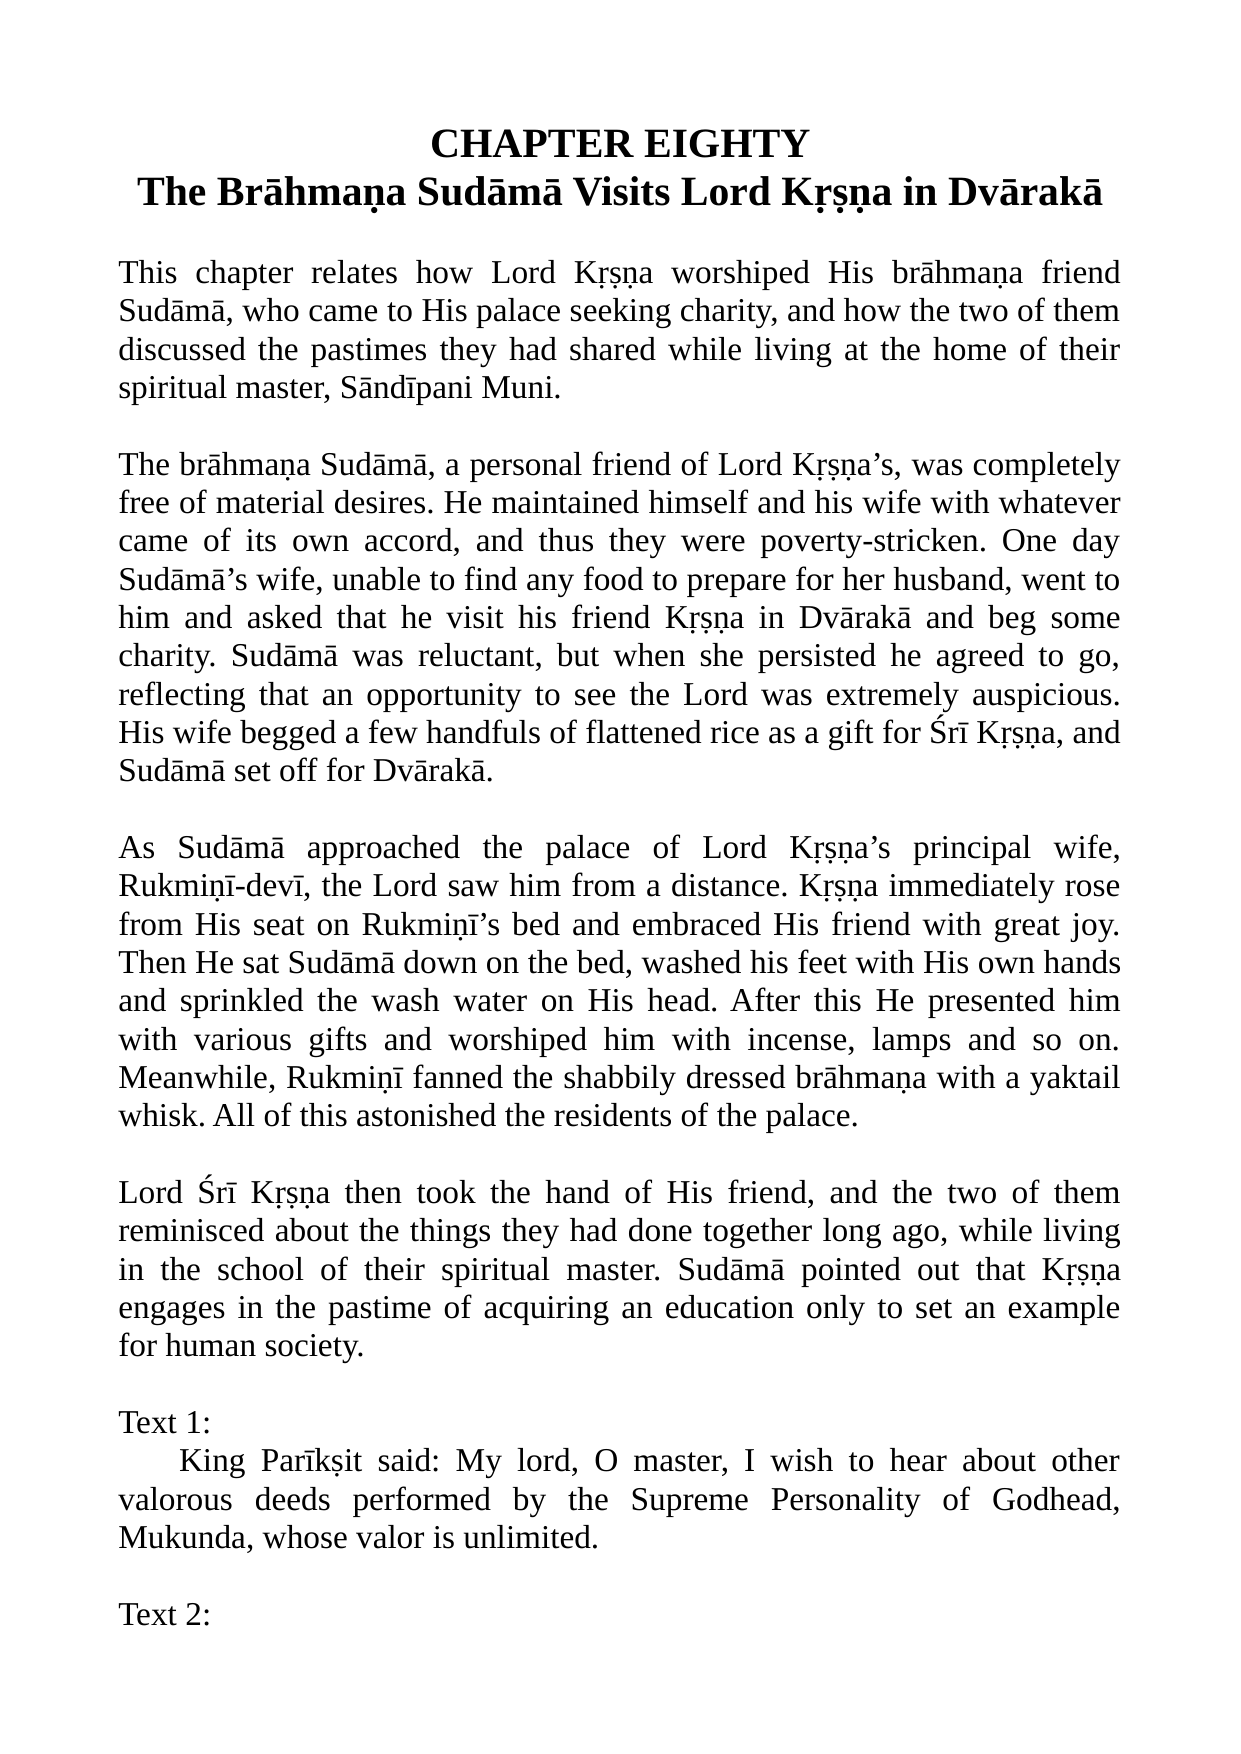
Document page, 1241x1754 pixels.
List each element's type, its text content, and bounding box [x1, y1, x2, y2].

text This chapter relates how Lord Kṛṣṇa worshiped His brāhmaṇa friend Sudāmā, who came to His palace seeking charity, and how the two of them discussed the pastimes they had shared while living at the home of their spiritual master, Sāndīpani Muni. [118, 252, 1122, 406]
text As Sudāmā approached the palace of Lord Kṛṣṇa’s principal wife, Rukmiṇī-devī, the Lord saw him from a distance. Kṛṣṇa immediately rose from His seat on Rukmiṇī’s bed and embraced His friend with great joy. Then He sat Sudāmā down on the bed, washed his feet with His own hands and sprinkled the wash water on His head. After this He presented him with various gifts and worshiped him with incense, lamps and so on. Meanwhile, Rukmiṇī fanned the shabbily dressed brāhmaṇa with a yaktail whisk. All of this astonished the residents of the palace. [118, 827, 1122, 1134]
text Lord Śrī Kṛṣṇa then took the hand of His friend, and the two of them reminisced about the things they had done together long ago, while living in the school of their spiritual master. Sudāmā pointed out that Kṛṣṇa engages in the pastime of acquiring an education only to set an example for human society. [118, 1172, 1122, 1364]
text The Brāhmaṇa Sudāmā Visits Lord Kṛṣṇa in Dvārakā [118, 166, 1122, 214]
text CHAPTER EIGHTY [118, 118, 1122, 166]
text King Parīkṣit said: My lord, O master, I wish to hear about other valorous deeds performed by the Supreme Personality of Godhead, Mukunda, whose valor is unlimited. [118, 1441, 1122, 1556]
text Text 1: [118, 1402, 1122, 1441]
text The brāhmaṇa Sudāmā, a personal friend of Lord Kṛṣṇa’s, was completely free of material desires. He maintained himself and his wife with whatever came of its own accord, and thus they were poverty-stricken. One day Sudāmā’s wife, unable to find any food to prepare for her husband, went to him and asked that he visit his friend Kṛṣṇa in Dvārakā and beg some charity. Sudāmā was reluctant, but when she persisted he agreed to go, reflecting that an opportunity to see the Lord was extremely auspicious. His wife begged a few handfuls of flattened rice as a gift for Śrī Kṛṣṇa, and Sudāmā set off for Dvārakā. [118, 444, 1122, 789]
text Text 2: [118, 1594, 1122, 1632]
